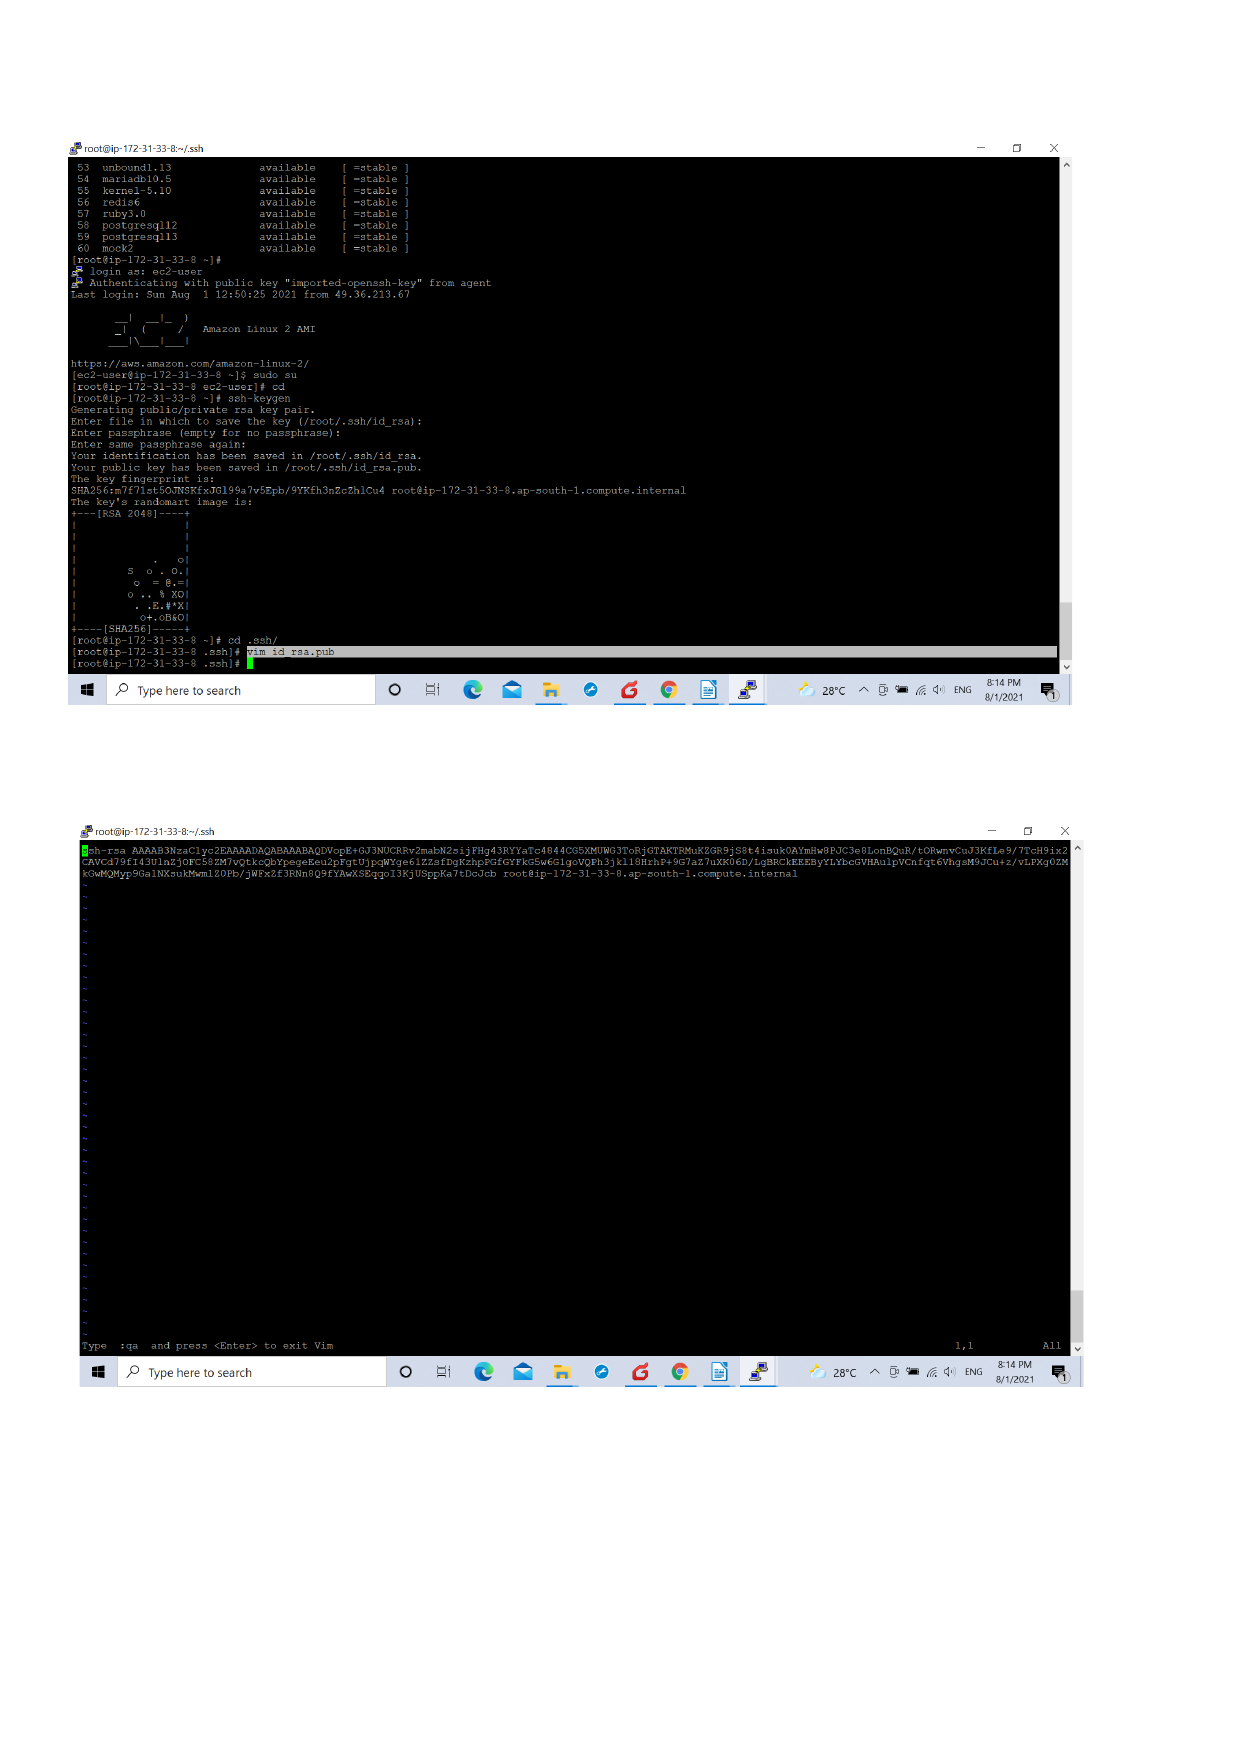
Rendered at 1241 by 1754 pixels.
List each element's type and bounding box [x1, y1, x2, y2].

picture [79, 822, 1084, 1387]
picture [68, 139, 1073, 705]
